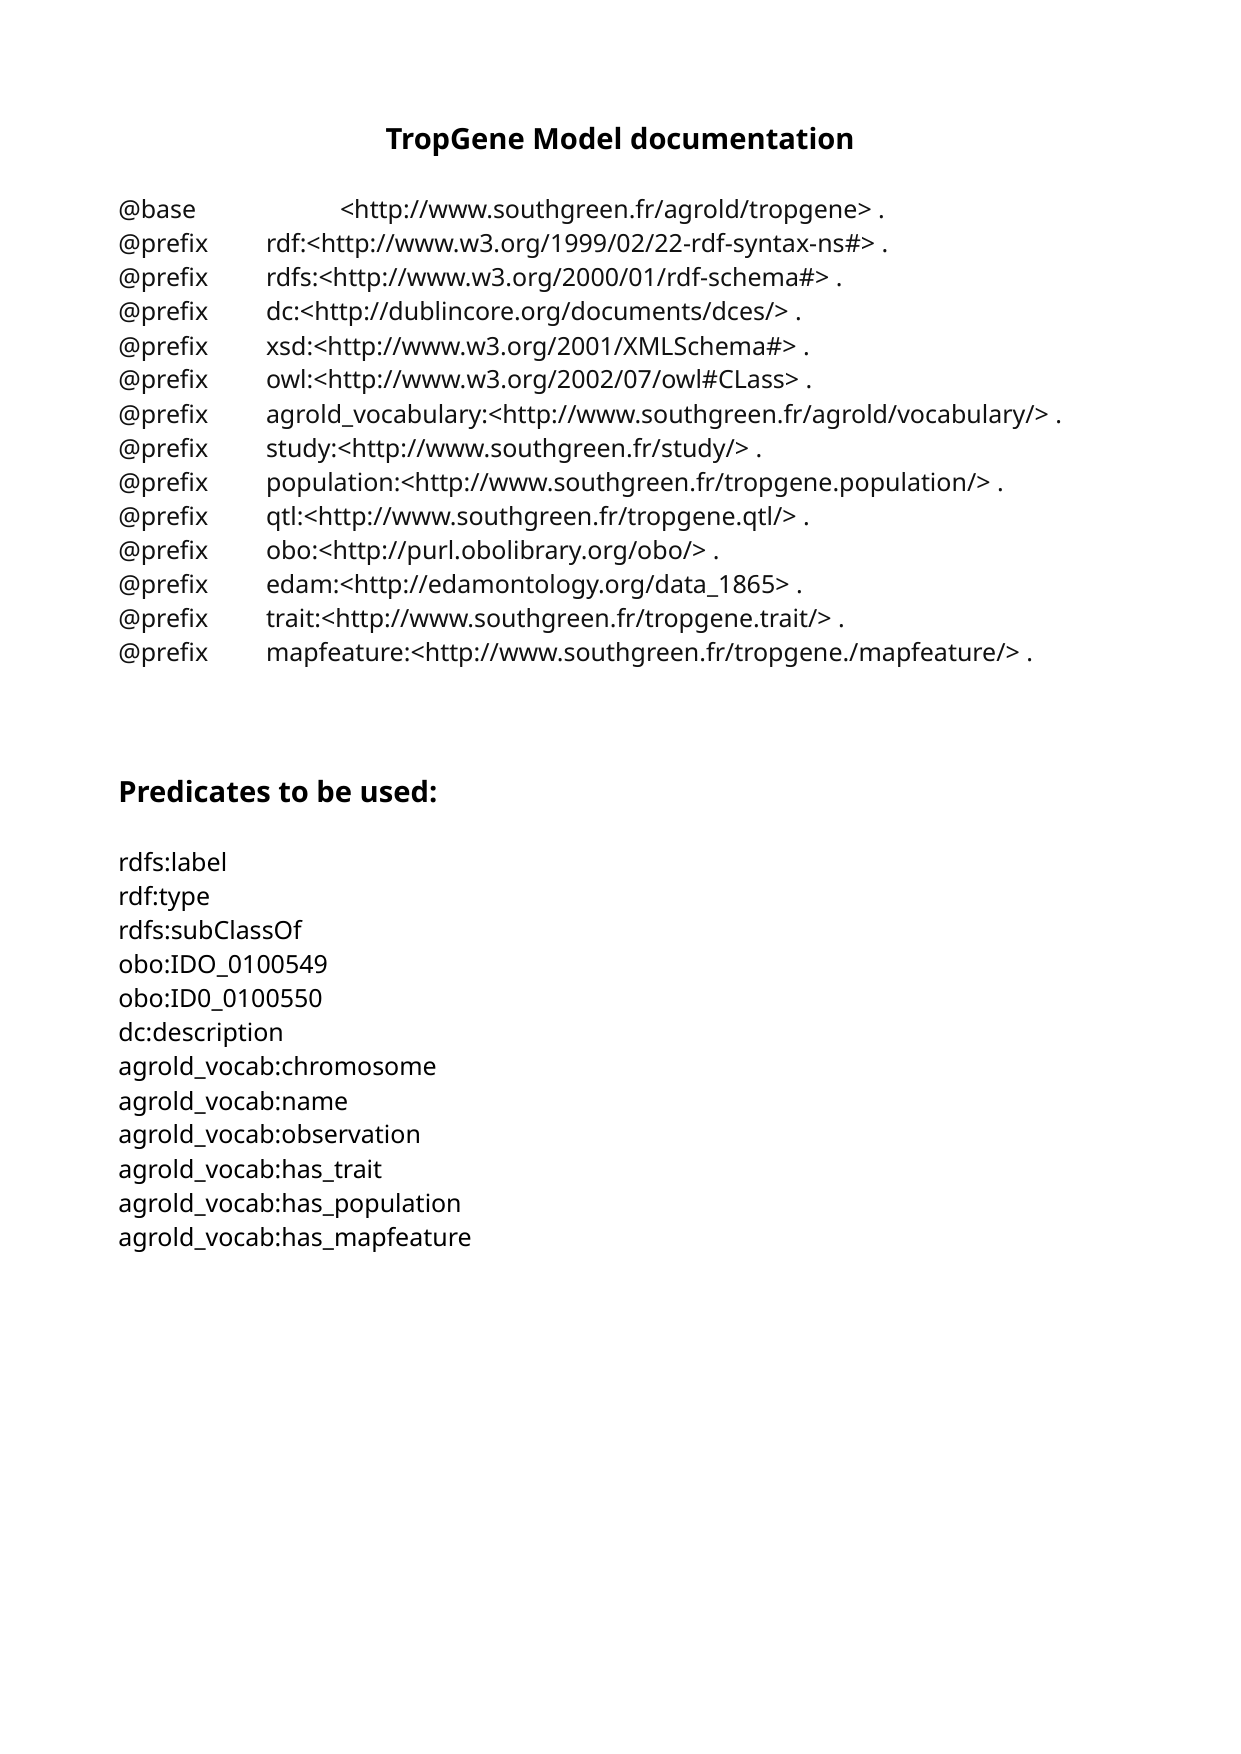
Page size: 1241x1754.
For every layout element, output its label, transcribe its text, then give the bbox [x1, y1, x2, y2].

text @prefix population:<http://www.southgreen.fr/tropgene.population/> . [118, 464, 1122, 498]
text @prefix study:<http://www.southgreen.fr/study/> . [118, 430, 1122, 464]
text @prefix trait:<http://www.southgreen.fr/tropgene.trait/> . [118, 601, 1122, 635]
text @prefix owl:<http://www.w3.org/2002/07/owl#CLass> . [118, 362, 1122, 396]
text @prefix xsd:<http://www.w3.org/2001/XMLSchema#> . [118, 328, 1122, 362]
text agrold_vocab:has_trait [118, 1151, 1122, 1185]
text agrold_vocab:chromosome [118, 1049, 1122, 1083]
text agrold_vocab:observation [118, 1117, 1122, 1151]
text dc:description [118, 1015, 1122, 1049]
text @prefix dc:<http://dublincore.org/documents/dces/> . [118, 294, 1122, 328]
text @prefix edam:<http://edamontology.org/data_1865> . [118, 567, 1122, 601]
text rdfs:label [118, 845, 1122, 879]
text obo:IDO_0100549 [118, 947, 1122, 981]
text @base <http://www.southgreen.fr/agrold/tropgene> . [118, 192, 1122, 226]
text rdfs:subClassOf [118, 913, 1122, 947]
text obo:ID0_0100550 [118, 981, 1122, 1015]
text agrold_vocab:has_mapfeature [118, 1219, 1122, 1253]
text @prefix agrold_vocabulary:<http://www.southgreen.fr/agrold/vocabulary/> . [118, 396, 1122, 430]
text @prefix obo:<http://purl.obolibrary.org/obo/> . [118, 532, 1122, 567]
text agrold_vocab:name [118, 1083, 1122, 1117]
text rdf:type [118, 879, 1122, 913]
text Predicates to be used: [118, 771, 1122, 811]
text TropGene Model documentation [118, 118, 1122, 158]
text @prefix rdfs:<http://www.w3.org/2000/01/rdf-schema#> . [118, 260, 1122, 294]
text @prefix rdf:<http://www.w3.org/1999/02/22-rdf-syntax-ns#> . [118, 226, 1122, 260]
text @prefix mapfeature:<http://www.southgreen.fr/tropgene./mapfeature/> . [118, 635, 1122, 669]
text @prefix qtl:<http://www.southgreen.fr/tropgene.qtl/> . [118, 498, 1122, 532]
text agrold_vocab:has_population [118, 1185, 1122, 1219]
